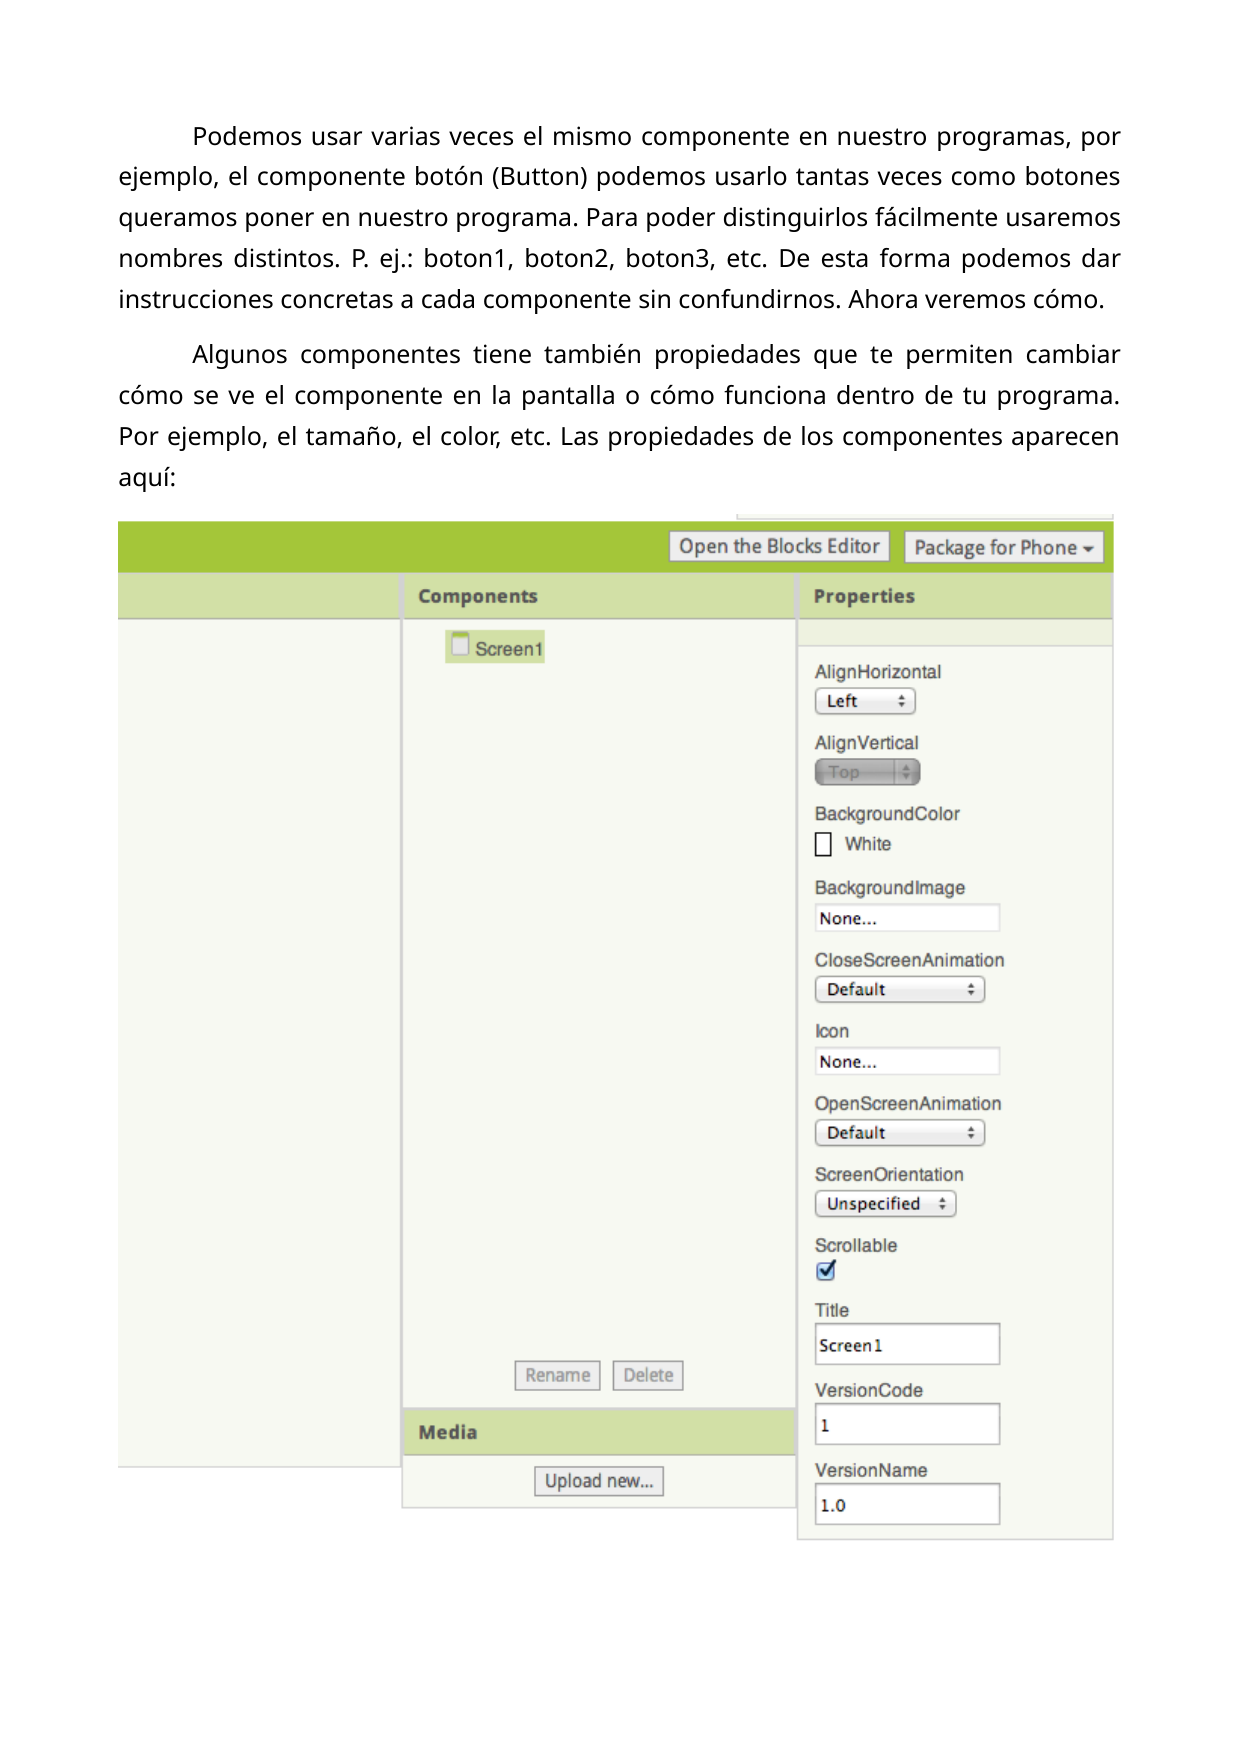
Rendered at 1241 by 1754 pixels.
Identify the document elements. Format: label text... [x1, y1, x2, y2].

text Podemos usar varias veces el mismo componente en nuestro programas, por ejemplo, el componente botón (Button) podemos usarlo tantas veces como botones queramos poner en nuestro programa. Para poder distinguirlos fácilmente usaremos nombres distintos. P. ej.: boton1, boton2, boton3, etc. De esta forma podemos dar instrucciones concretas a cada componente sin confundirnos. Ahora veremos cómo. [118, 118, 1122, 316]
text Algunos componentes tiene también propiedades que te permiten cambiar cómo se ve el componente en la pantalla o cómo funciona dentro de tu programa. Por ejemplo, el tamaño, el color, etc. Las propiedades de los componentes aparecen aquí: [118, 337, 1122, 493]
picture [118, 514, 1123, 1554]
